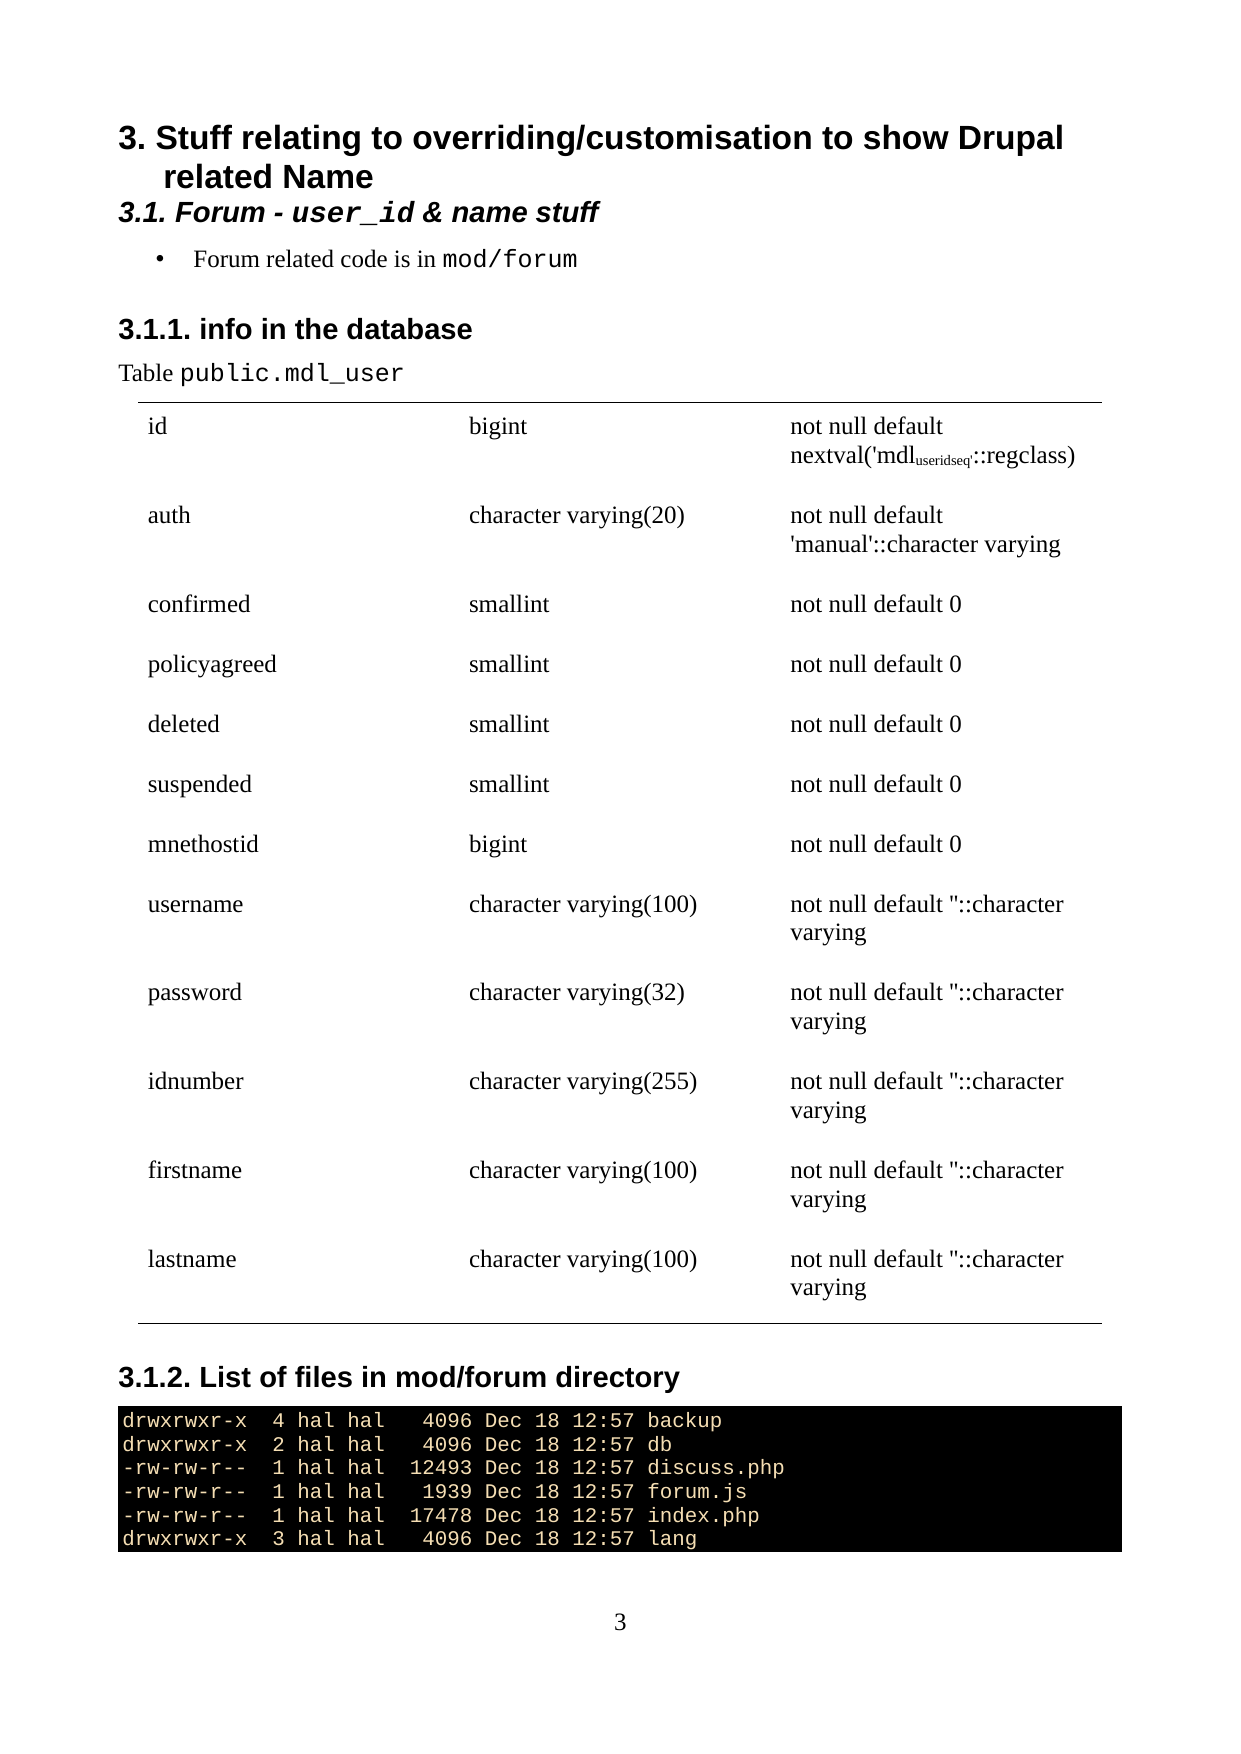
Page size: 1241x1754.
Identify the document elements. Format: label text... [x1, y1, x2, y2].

table_header not null default nextval('mdluseridseq'::regclass) [781, 403, 1102, 491]
table_cell bigint [460, 819, 781, 879]
table_cell character varying(255) [460, 1057, 781, 1146]
subtitle List of files in mod/forum directory [118, 1360, 1122, 1393]
table_cell policyagreed [138, 639, 459, 699]
table_cell username [138, 879, 459, 968]
table_cell character varying(100) [460, 1146, 781, 1234]
table_header bigint [460, 403, 781, 491]
table_cell not null default ''::character varying [781, 968, 1102, 1057]
table_cell confirmed [138, 579, 459, 639]
table_cell auth [138, 491, 459, 579]
table_cell lastname [138, 1234, 459, 1323]
table_cell smallint [460, 639, 781, 699]
subtitle info in the database [118, 312, 1122, 346]
text drwxrwxr-x 3 hal hal 4096 Dec 18 12:57 lang [119, 1524, 1121, 1551]
table_cell not null default 0 [781, 759, 1102, 819]
table_cell not null default 0 [781, 579, 1102, 639]
table_cell smallint [460, 699, 781, 759]
table_cell not null default ''::character varying [781, 879, 1102, 968]
text -rw-rw-r-- 1 hal hal 1939 Dec 18 12:57 forum.js [119, 1477, 1121, 1501]
table_cell idnumber [138, 1057, 459, 1146]
table_header id [138, 403, 459, 491]
list Forum related code is in mod/forum [156, 244, 1122, 275]
text Table public.mdl_user [118, 358, 1122, 389]
table_cell firstname [138, 1146, 459, 1234]
text drwxrwxr-x 4 hal hal 4096 Dec 18 12:57 backup [119, 1407, 1121, 1430]
text -rw-rw-r-- 1 hal hal 17478 Dec 18 12:57 index.php [119, 1501, 1121, 1524]
subtitle Stuff relating to overriding/customisation to show Drupal related Name [118, 118, 1122, 195]
table_cell deleted [138, 699, 459, 759]
table_cell not null default 'manual'::character varying [781, 491, 1102, 579]
table_cell not null default 0 [781, 699, 1102, 759]
table_cell character varying(100) [460, 879, 781, 968]
table_cell not null default 0 [781, 819, 1102, 879]
table_cell smallint [460, 579, 781, 639]
table_cell suspended [138, 759, 459, 819]
table_cell not null default 0 [781, 639, 1102, 699]
table_cell mnethostid [138, 819, 459, 879]
text drwxrwxr-x 2 hal hal 4096 Dec 18 12:57 db [119, 1430, 1121, 1453]
text -rw-rw-r-- 1 hal hal 12493 Dec 18 12:57 discuss.php [119, 1453, 1121, 1477]
table_cell not null default ''::character varying [781, 1234, 1102, 1323]
subtitle Forum - user_id & name stuff [118, 195, 1122, 232]
table_cell not null default ''::character varying [781, 1057, 1102, 1146]
table_cell not null default ''::character varying [781, 1146, 1102, 1234]
table_cell smallint [460, 759, 781, 819]
table_cell character varying(100) [460, 1234, 781, 1323]
table_cell password [138, 968, 459, 1057]
table_cell character varying(20) [460, 491, 781, 579]
table_cell character varying(32) [460, 968, 781, 1057]
